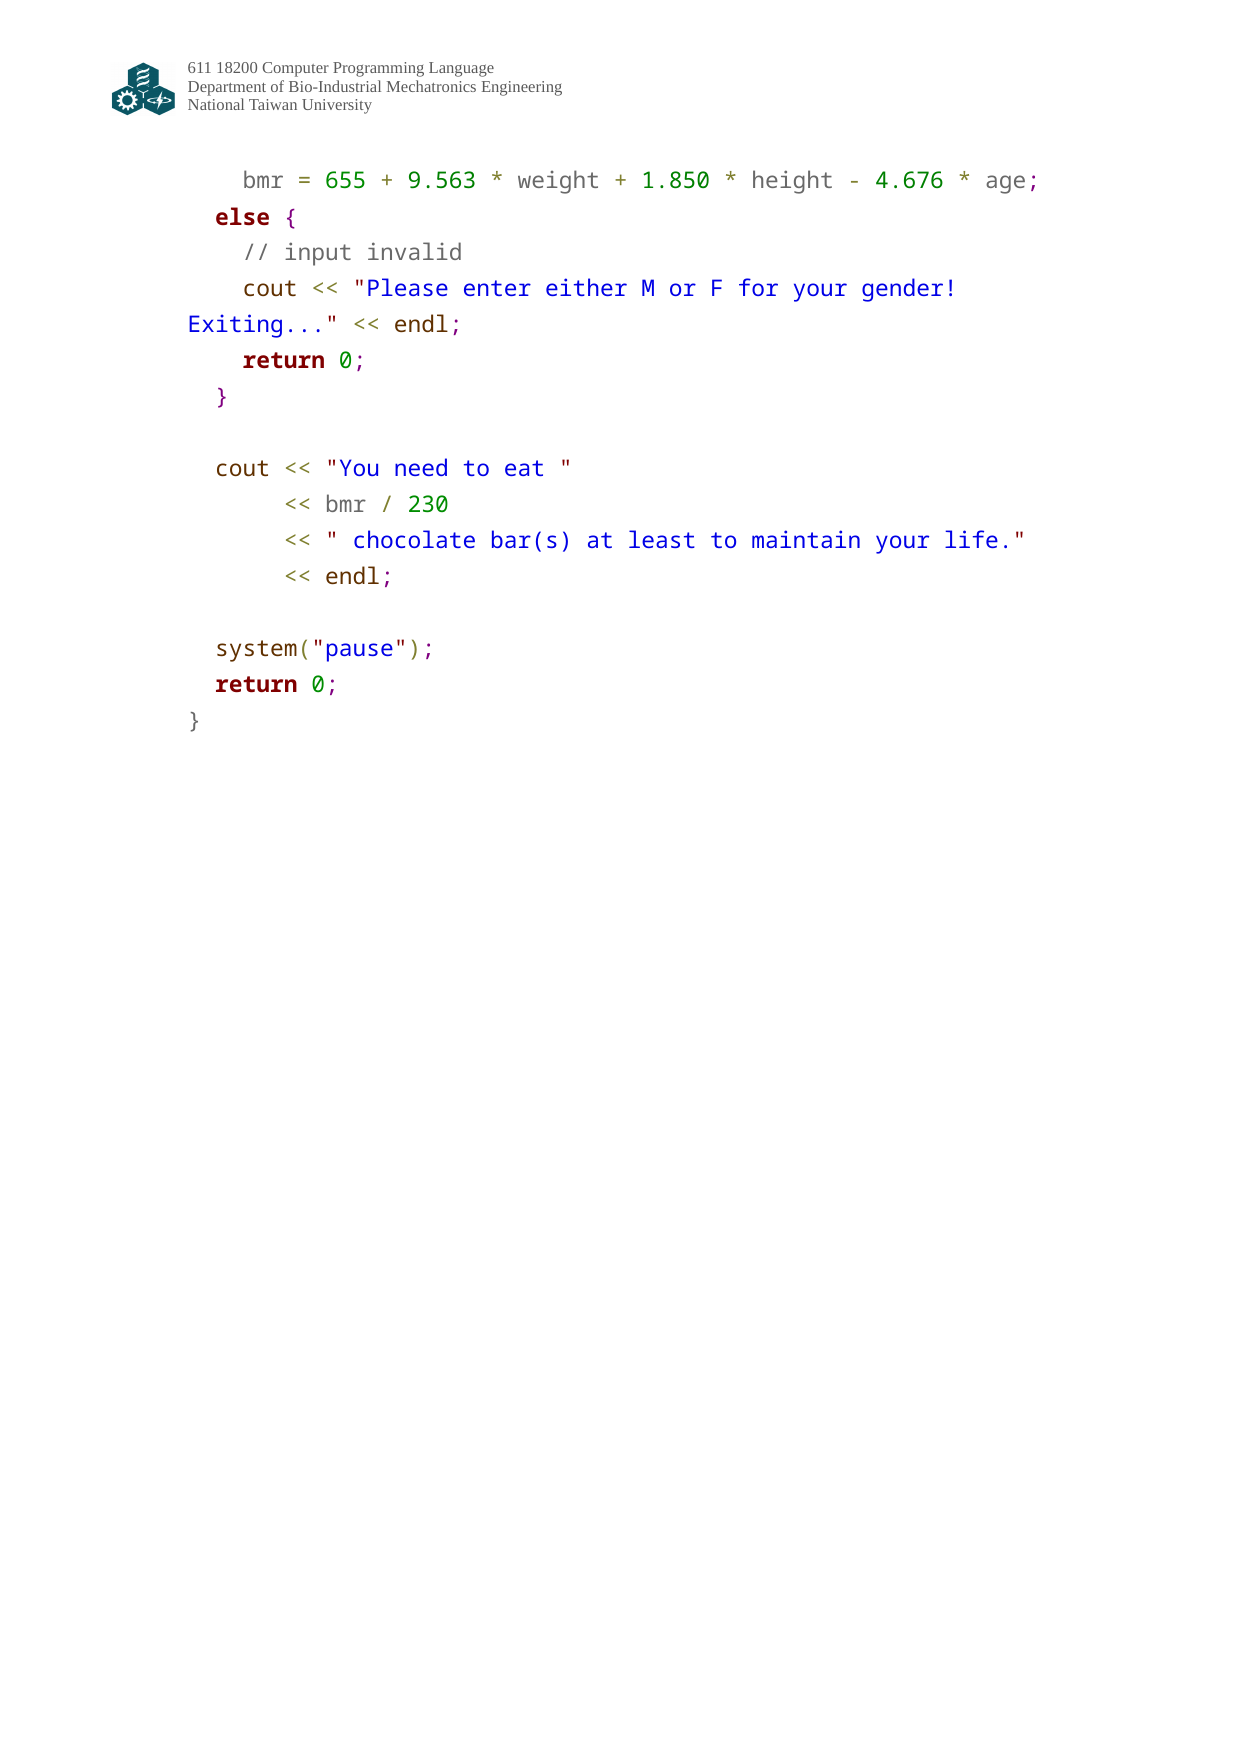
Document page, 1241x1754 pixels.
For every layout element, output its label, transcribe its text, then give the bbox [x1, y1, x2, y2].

text } [187, 380, 1053, 411]
text cout << "You need to eat " [187, 452, 1053, 483]
text return 0; [187, 668, 1053, 699]
text system("pause"); [187, 632, 1053, 663]
text << endl; [187, 560, 1053, 591]
text } [187, 703, 1053, 735]
text else { [187, 200, 1053, 232]
text // input invalid [187, 236, 1053, 268]
text bmr = 655 + 9.563 * weight + 1.850 * height - 4.676 * age; [187, 164, 1053, 196]
text << bmr / 230 [187, 488, 1053, 519]
text << " chocolate bar(s) at least to maintain your life." [187, 524, 1053, 555]
text cout << "Please enter either M or F for your gender! Exiting..." << endl; [187, 272, 1053, 339]
text return 0; [187, 344, 1053, 375]
